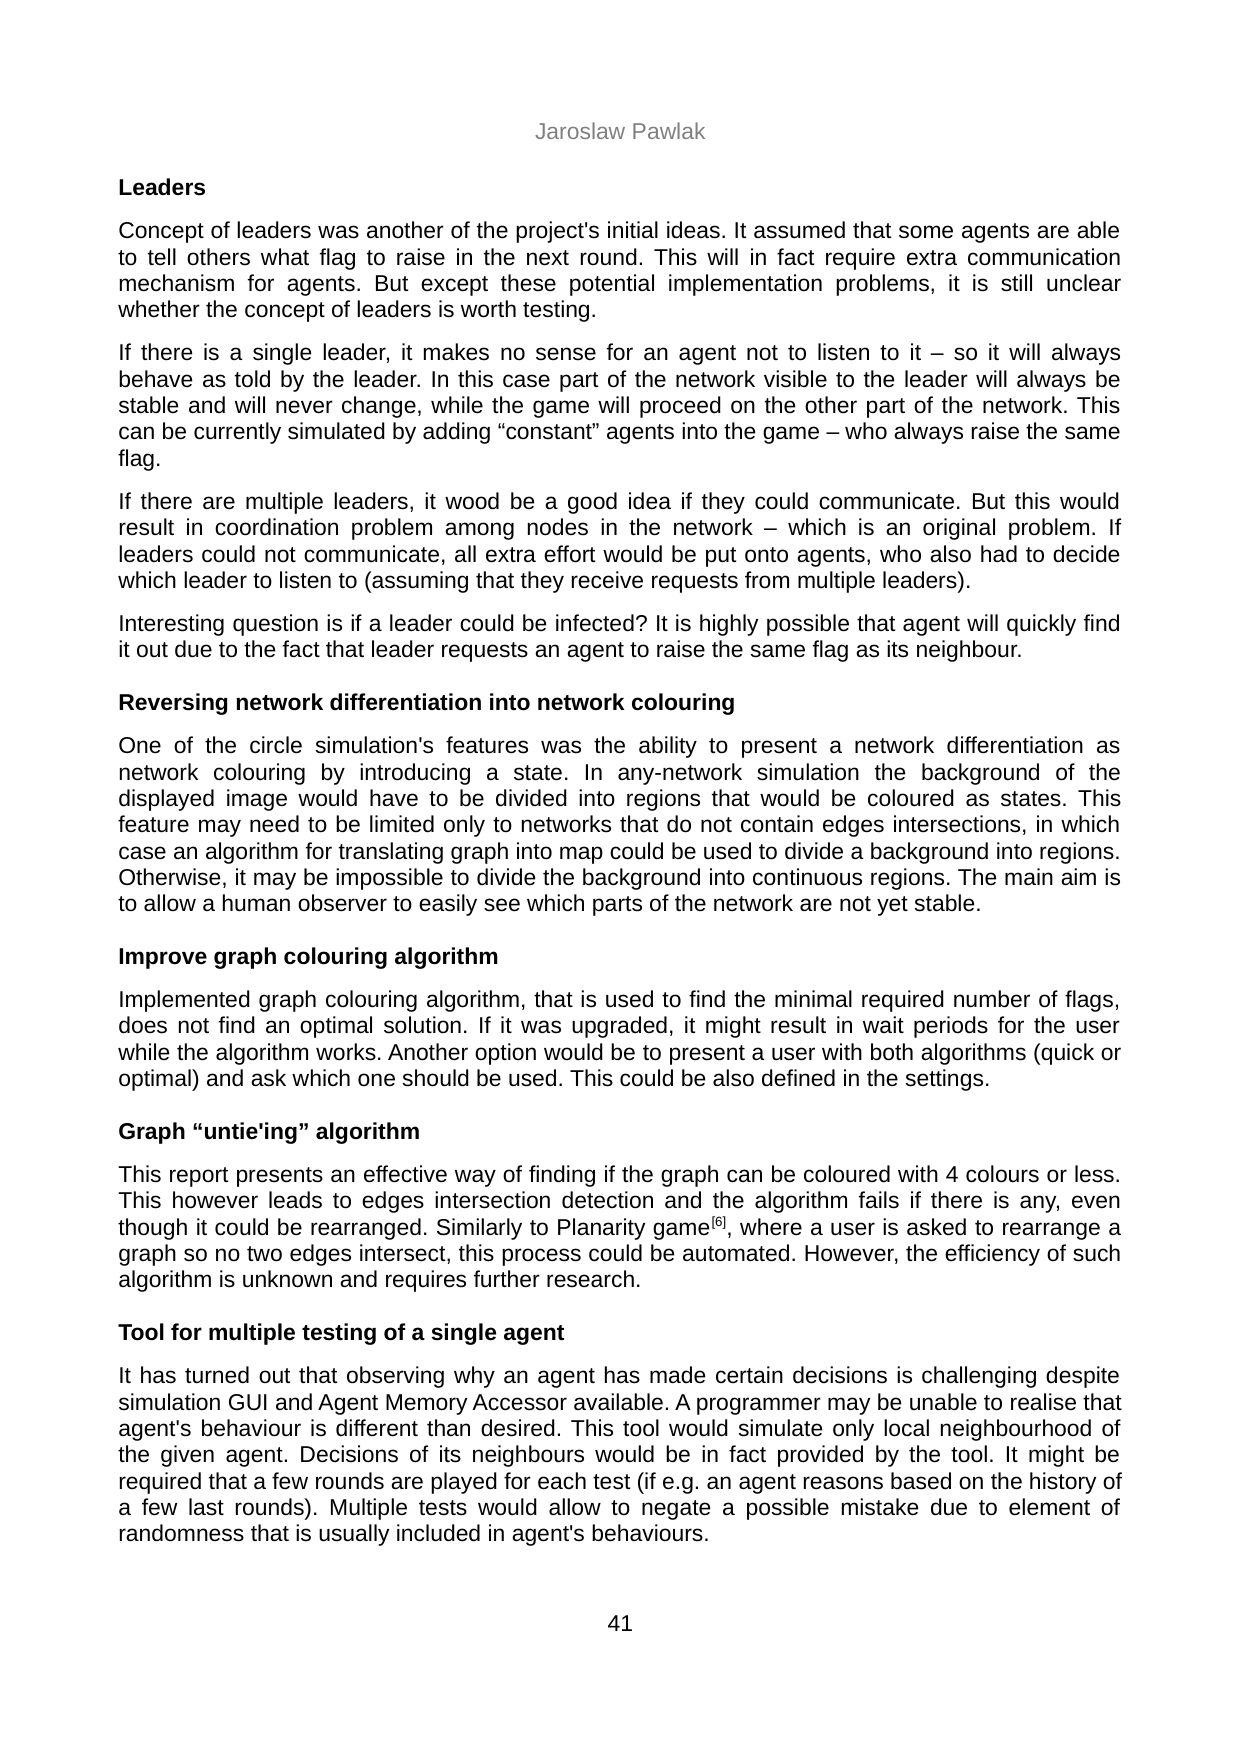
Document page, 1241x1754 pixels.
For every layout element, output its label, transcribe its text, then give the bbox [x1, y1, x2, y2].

text One of the circle simulation's features was the ability to present a network differentiation as network colouring by introducing a state. In any-network simulation the background of the displayed image would have to be divided into regions that would be coloured as states. This feature may need to be limited only to networks that do not contain edges intersections, in which case an algorithm for translating graph into map could be used to divide a background into regions. Otherwise, it may be impossible to divide the background into continuous regions. The main aim is to allow a human observer to easily see which parts of the network are not yet stable. [118, 732, 1122, 917]
text Interesting question is if a leader could be infected? It is highly possible that agent will quickly find it out due to the fact that leader requests an agent to raise the same flag as its neighbour. [118, 610, 1122, 663]
text Reversing network differentiation into network colouring [118, 689, 1122, 715]
text Concept of leaders was another of the project's initial ideas. It assumed that some agents are able to tell others what flag to raise in the next round. This will in fact require extra communication mechanism for agents. But except these potential implementation problems, it is still unclear whether the concept of leaders is worth testing. [118, 217, 1122, 322]
text This report presents an effective way of finding if the graph can be coloured with 4 colours or less. This however leads to edges intersection detection and the algorithm fails if there is any, even though it could be rearranged. Similarly to Planarity game[6], where a user is asked to rearrange a graph so no two edges intersect, this process could be automated. However, the efficiency of such algorithm is unknown and requires further research. [118, 1161, 1122, 1293]
text If there are multiple leaders, it wood be a good idea if they could communicate. But this would result in coordination problem among nodes in the network – which is an original problem. If leaders could not communicate, all extra effort would be put onto agents, who also had to decide which leader to listen to (assuming that they receive requests from multiple leaders). [118, 488, 1122, 593]
text If there is a single leader, it makes no sense for an agent not to listen to it – so it will always behave as told by the leader. In this case part of the network visible to the leader will always be stable and will never change, while the game will proceed on the other part of the network. This can be currently simulated by adding “constant” agents into the game – who always raise the same flag. [118, 339, 1122, 471]
text Tool for multiple testing of a single agent [118, 1319, 1122, 1346]
text Implemented graph colouring algorithm, that is used to find the minimal required number of flags, does not find an optimal solution. If it was upgraded, it might result in wait periods for the user while the algorithm works. Another option would be to present a user with both algorithms (quick or optimal) and ask which one should be used. This could be also defined in the settings. [118, 986, 1122, 1092]
text It has turned out that observing why an agent has made certain decisions is challenging despite simulation GUI and Agent Memory Accessor available. A programmer may be unable to realise that agent's behaviour is different than desired. This tool would simulate only local neighbourhood of the given agent. Decisions of its neighbours would be in fact provided by the tool. It might be required that a few rounds are played for each test (if e.g. an agent reasons based on the history of a few last rounds). Multiple tests would allow to negate a possible mistake due to element of randomness that is usually included in agent's behaviours. [118, 1362, 1122, 1547]
text Leaders [118, 174, 1122, 200]
text Improve graph colouring algorithm [118, 943, 1122, 969]
text Graph “untie'ing” algorithm [118, 1118, 1122, 1144]
